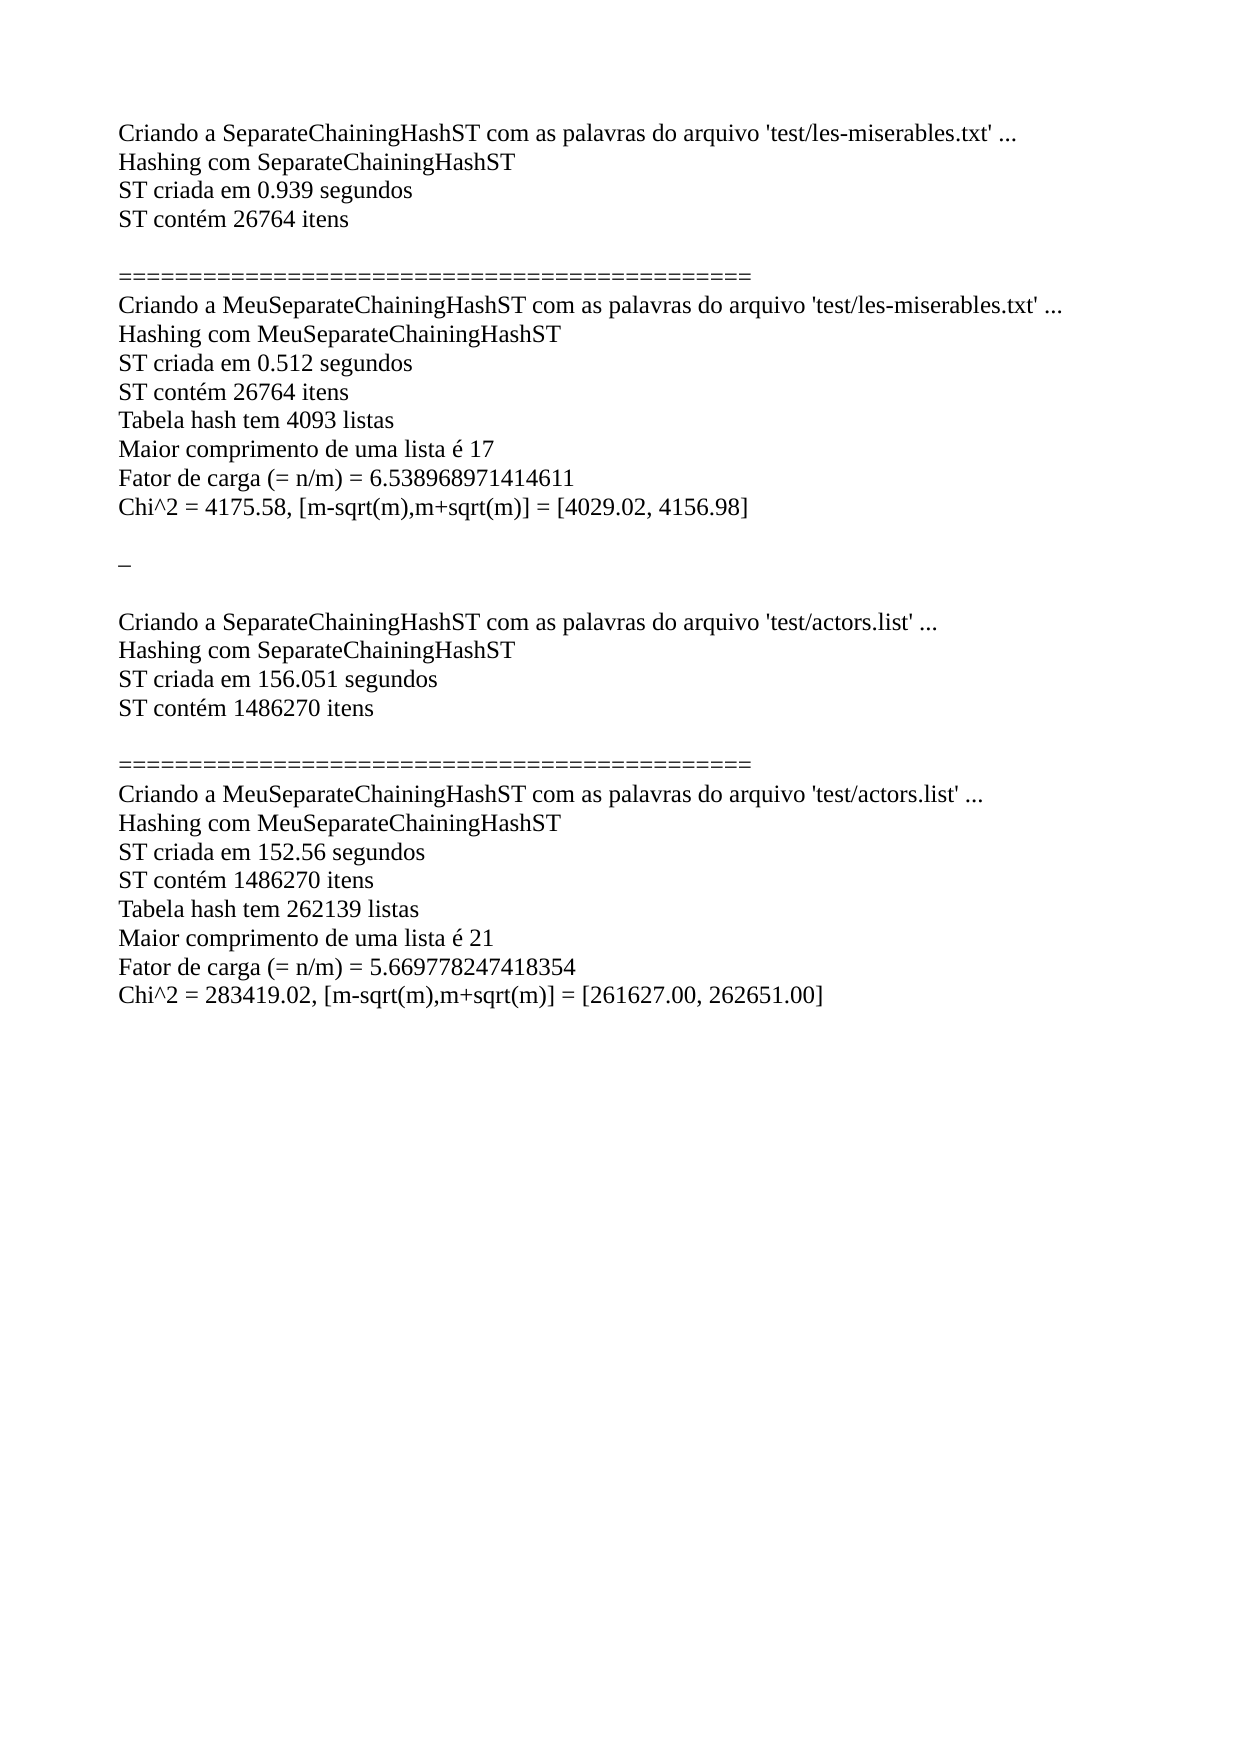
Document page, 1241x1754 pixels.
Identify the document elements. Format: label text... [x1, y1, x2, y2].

text ST criada em 156.051 segundos [118, 664, 1122, 693]
text Fator de carga (= n/m) = 5.669778247418354 [118, 952, 1122, 981]
text ST criada em 0.939 segundos [118, 176, 1122, 204]
text Fator de carga (= n/m) = 6.538968971414611 [118, 463, 1122, 492]
text ST contém 26764 itens [118, 377, 1122, 406]
text Chi^2 = 4175.58, [m-sqrt(m),m+sqrt(m)] = [4029.02, 4156.98] [118, 492, 1122, 521]
text Criando a MeuSeparateChainingHashST com as palavras do arquivo 'test/les-miserables.txt' ... [118, 291, 1122, 319]
text ST contém 26764 itens [118, 204, 1122, 233]
text Tabela hash tem 4093 listas [118, 406, 1122, 434]
text Criando a SeparateChainingHashST com as palavras do arquivo 'test/actors.list' ... [118, 607, 1122, 636]
text Hashing com MeuSeparateChainingHashST [118, 808, 1122, 837]
text – [118, 549, 1122, 578]
text Criando a MeuSeparateChainingHashST com as palavras do arquivo 'test/actors.list' ... [118, 779, 1122, 808]
text Maior comprimento de uma lista é 21 [118, 923, 1122, 952]
text ST contém 1486270 itens [118, 866, 1122, 894]
text ST contém 1486270 itens [118, 693, 1122, 722]
text Hashing com SeparateChainingHashST [118, 636, 1122, 664]
text ST criada em 0.512 segundos [118, 348, 1122, 377]
text ============================================= [118, 751, 1122, 779]
text Criando a SeparateChainingHashST com as palavras do arquivo 'test/les-miserables.txt' ... [118, 118, 1122, 147]
text ============================================= [118, 262, 1122, 291]
text Hashing com MeuSeparateChainingHashST [118, 319, 1122, 348]
text Chi^2 = 283419.02, [m-sqrt(m),m+sqrt(m)] = [261627.00, 262651.00] [118, 981, 1122, 1009]
text Maior comprimento de uma lista é 17 [118, 434, 1122, 463]
text Hashing com SeparateChainingHashST [118, 147, 1122, 176]
text ST criada em 152.56 segundos [118, 837, 1122, 866]
text Tabela hash tem 262139 listas [118, 894, 1122, 923]
